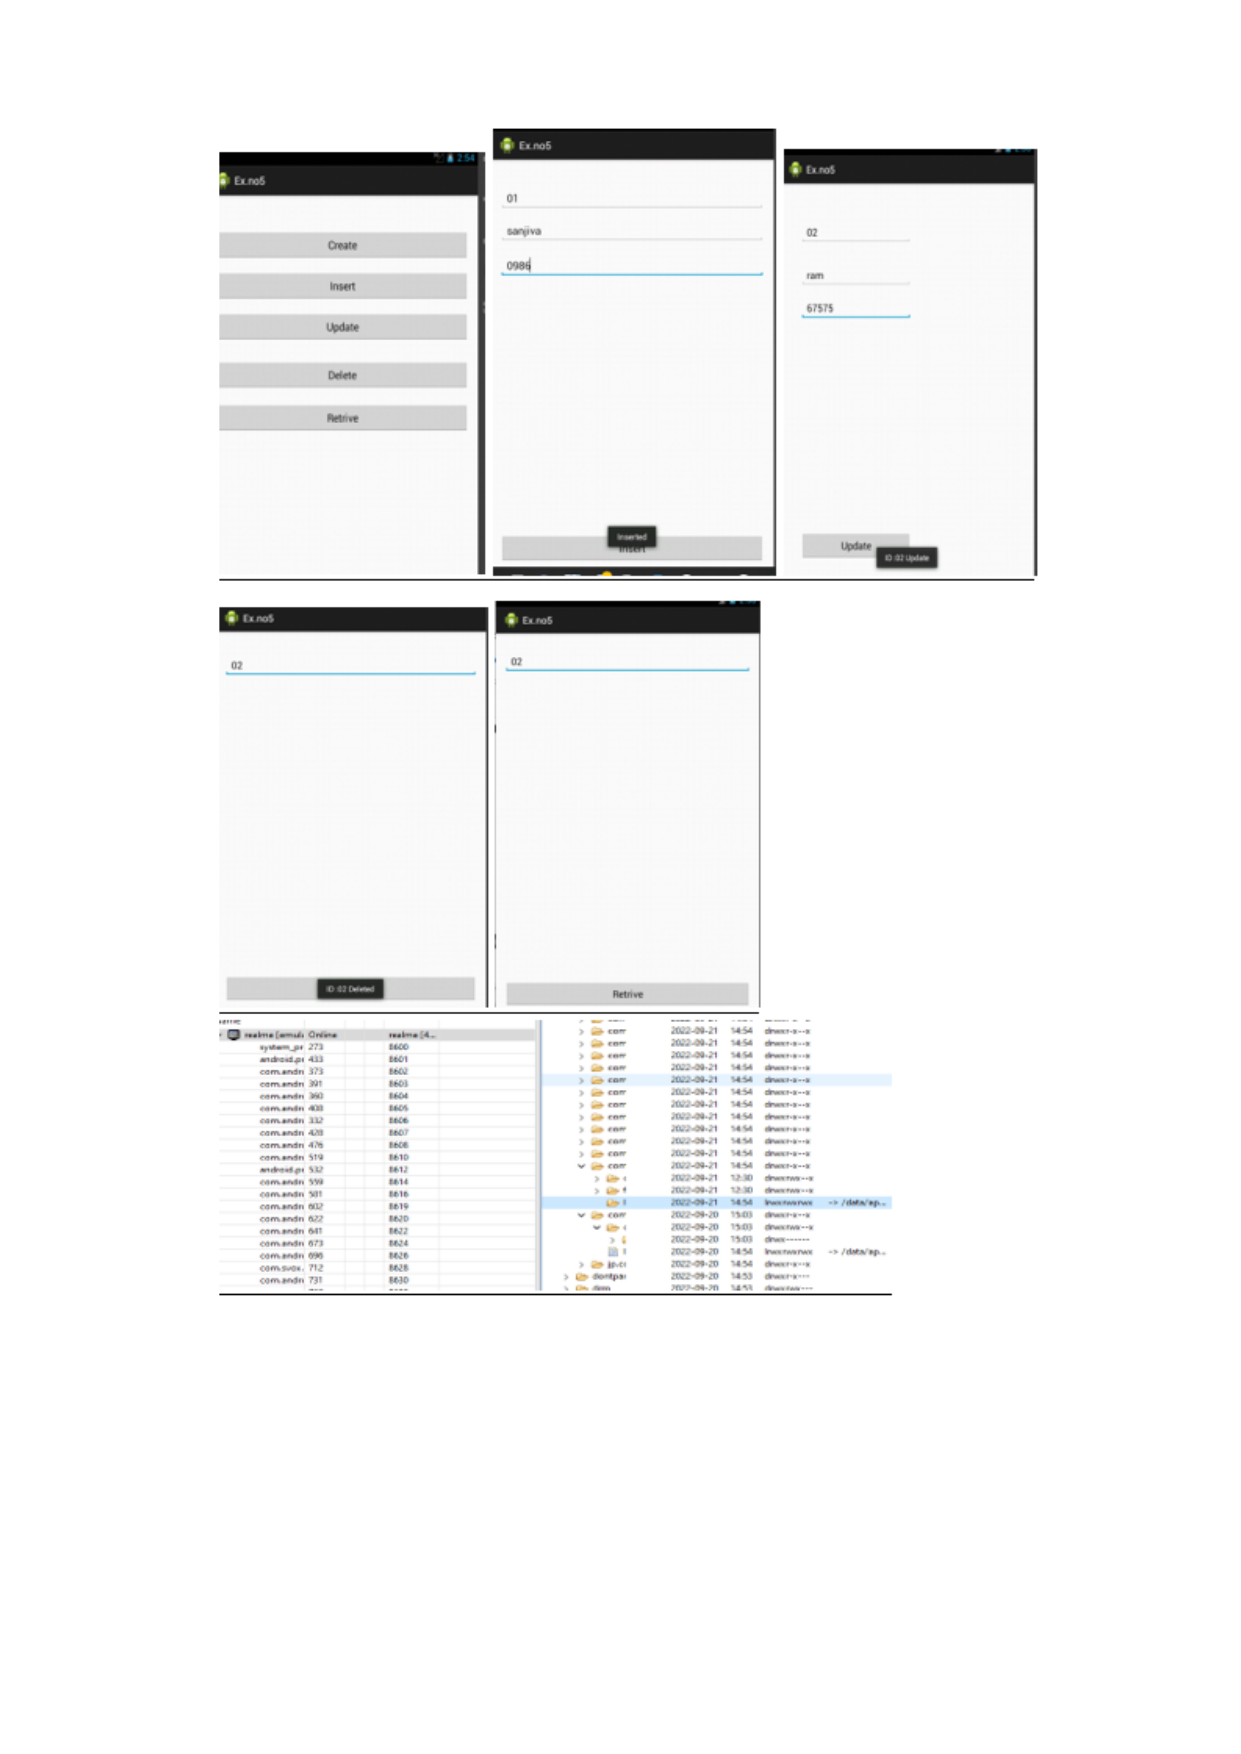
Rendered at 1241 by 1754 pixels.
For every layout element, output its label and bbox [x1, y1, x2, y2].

picture [157, 118, 1083, 1344]
